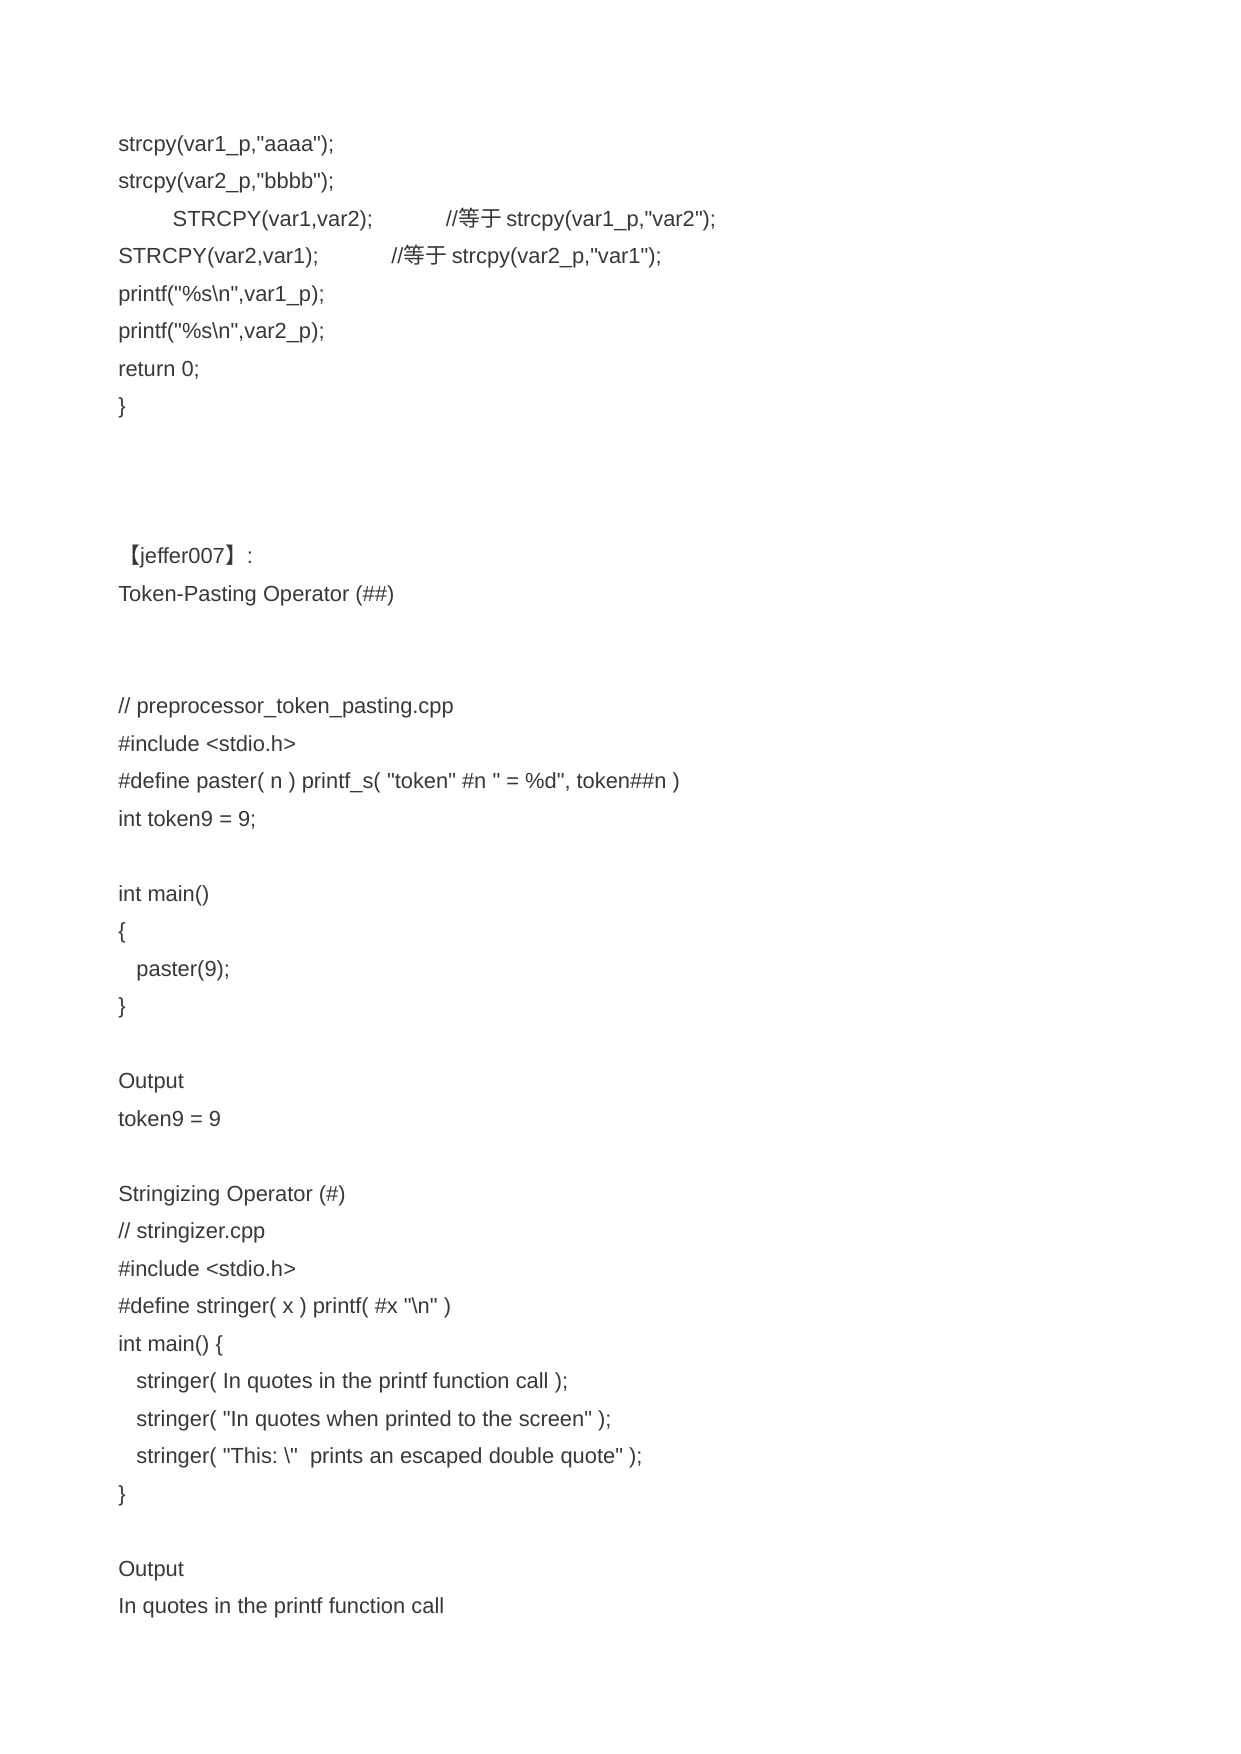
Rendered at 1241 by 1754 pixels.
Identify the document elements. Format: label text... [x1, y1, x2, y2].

text strcpy(var1_p,"aaaa"); strcpy(var2_p,"bbbb"); STRCPY(var1,var2); //等于strcpy(var1_p,"var2"); STRCPY(var2,var1); //等于strcpy(var2_p,"var1"); printf("%s\n",var1_p); printf("%s\n",var2_p); return 0; } 【jeffer007】: Token-Pasting Operator (##) // preprocessor_token_pasting.cpp #include <stdio.h> #define paster( n ) printf_s( "token" #n " = %d", token##n ) int token9 = 9; int main() { paster(9); } Output token9 = 9 Stringizing Operator (#) // stringizer.cpp #include <stdio.h> #define stringer( x ) printf( #x "\n" ) int main() { stringer( In quotes in the printf function call ); stringer( "In quotes when printed to the screen" ); stringer( "This: \" prints an escaped double quote" ); } Output In quotes in the printf function call [118, 118, 1122, 1618]
